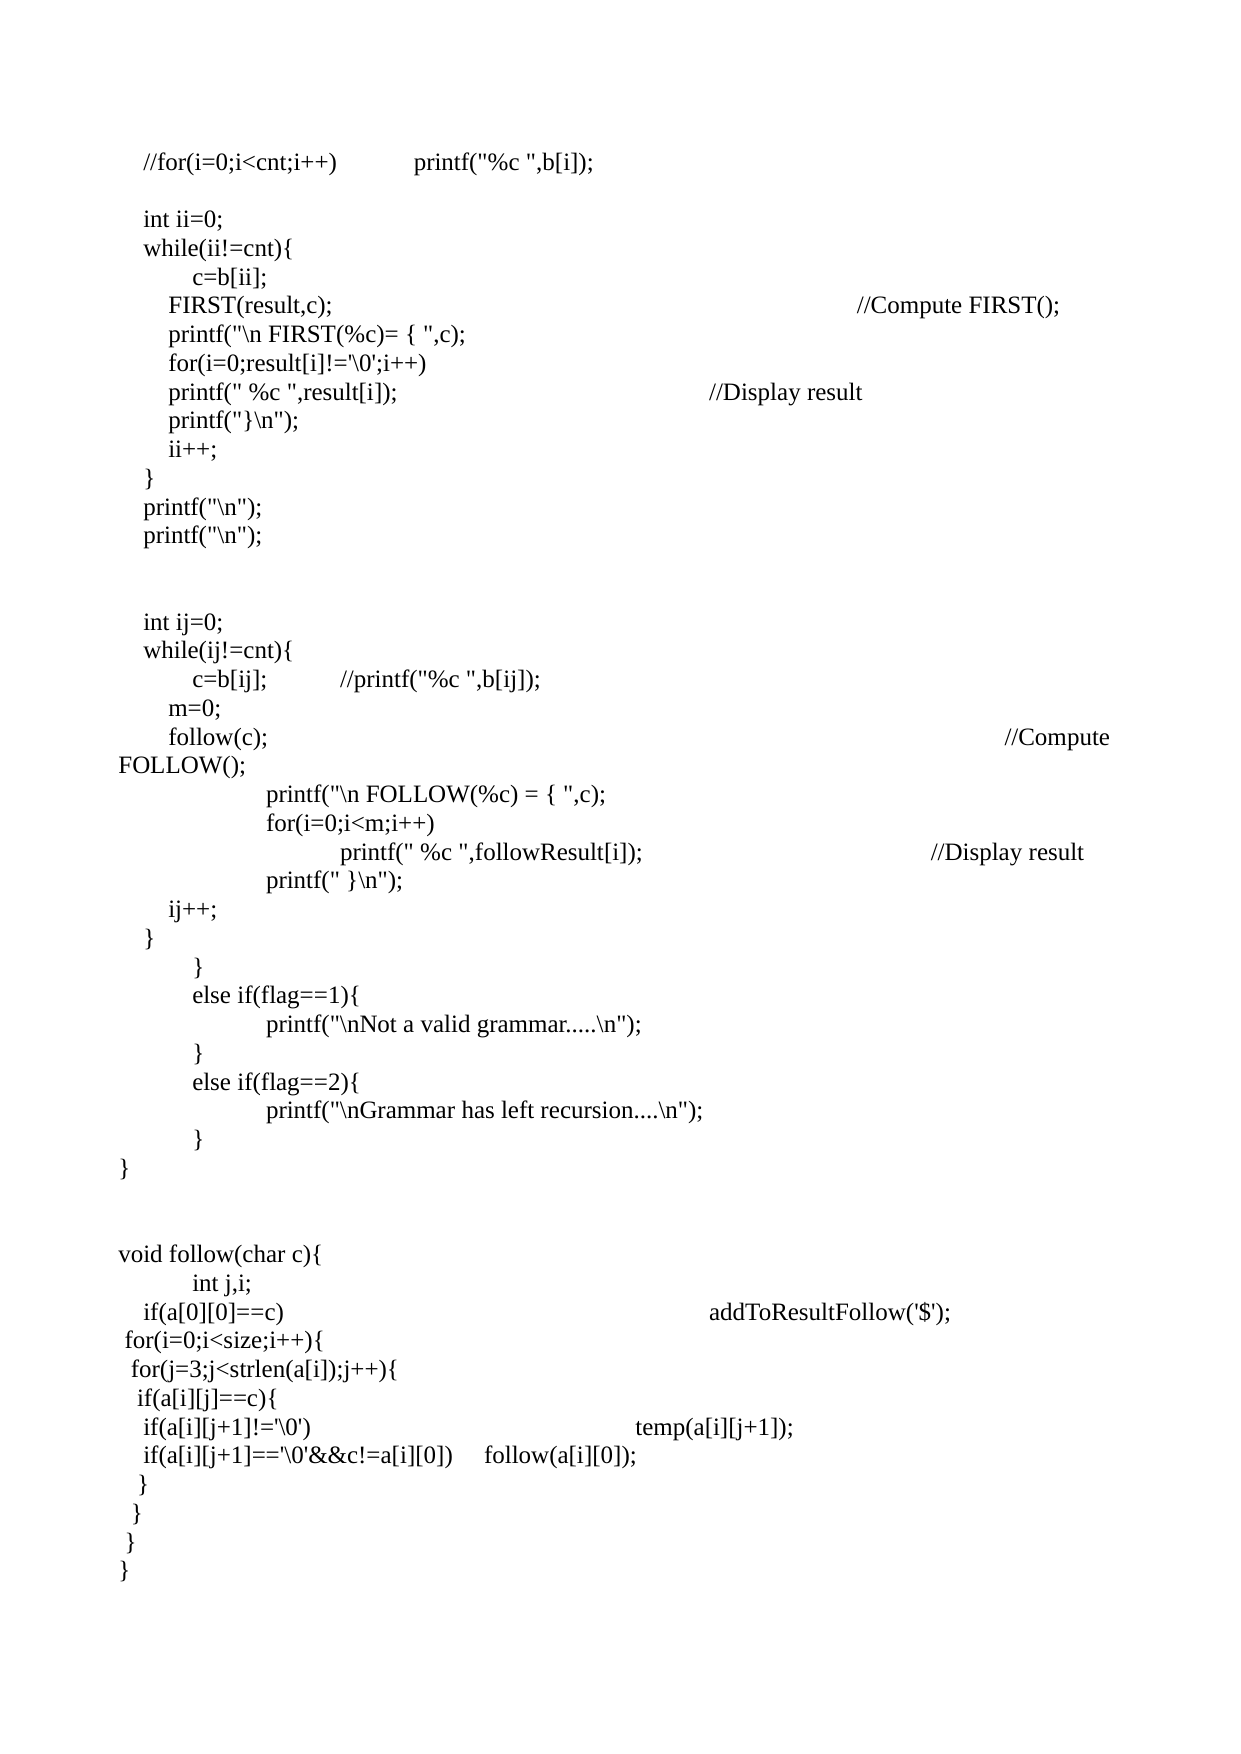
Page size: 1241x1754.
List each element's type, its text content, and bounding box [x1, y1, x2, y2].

text void follow(char c){ [118, 1239, 1122, 1268]
text printf("\n FOLLOW(%c) = { ",c); [118, 779, 1122, 808]
text c=b[ij]; //printf("%c ",b[ij]); [118, 664, 1122, 693]
text printf("\n"); [118, 521, 1122, 549]
text for(i=0;i<m;i++) [118, 808, 1122, 837]
text ii++; [118, 434, 1122, 463]
text } [118, 923, 1122, 952]
text //for(i=0;i<cnt;i++) printf("%c ",b[i]); [118, 147, 1122, 176]
text ij++; [118, 894, 1122, 923]
text while(ii!=cnt){ [118, 233, 1122, 262]
text FIRST(result,c); //Compute FIRST(); [118, 291, 1122, 319]
text } [118, 1038, 1122, 1067]
text printf("\n FIRST(%c)= { ",c); [118, 319, 1122, 348]
text int ij=0; [118, 607, 1122, 636]
text else if(flag==2){ [118, 1067, 1122, 1096]
text printf("\nGrammar has left recursion....\n"); [118, 1096, 1122, 1124]
text for(j=3;j<strlen(a[i]);j++){ [118, 1354, 1122, 1383]
text else if(flag==1){ [118, 981, 1122, 1009]
text int j,i; [118, 1268, 1122, 1297]
text if(a[i][j+1]=='\0'&&c!=a[i][0]) follow(a[i][0]); [118, 1441, 1122, 1469]
text for(i=0;result[i]!='\0';i++) [118, 348, 1122, 377]
text while(ij!=cnt){ [118, 636, 1122, 664]
text printf(" %c ",result[i]); //Display result [118, 377, 1122, 406]
text if(a[i][j+1]!='\0') temp(a[i][j+1]); [118, 1412, 1122, 1441]
text if(a[0][0]==c) addToResultFollow('$'); [118, 1297, 1122, 1326]
text follow(c); //Compute FOLLOW(); [118, 722, 1122, 779]
text int ii=0; [118, 204, 1122, 233]
text printf(" }\n"); [118, 866, 1122, 894]
text } [118, 952, 1122, 981]
text } [118, 1556, 1122, 1584]
text for(i=0;i<size;i++){ [118, 1326, 1122, 1354]
text m=0; [118, 693, 1122, 722]
text } [118, 1527, 1122, 1556]
text } [118, 1498, 1122, 1527]
text if(a[i][j]==c){ [118, 1383, 1122, 1412]
text } [118, 1469, 1122, 1498]
text } [118, 463, 1122, 492]
text } [118, 1153, 1122, 1182]
text } [118, 1124, 1122, 1153]
text c=b[ii]; [118, 262, 1122, 291]
text printf("\nNot a valid grammar.....\n"); [118, 1009, 1122, 1038]
text printf("\n"); [118, 492, 1122, 521]
text printf(" %c ",followResult[i]); //Display result [118, 837, 1122, 866]
text printf("}\n"); [118, 406, 1122, 434]
